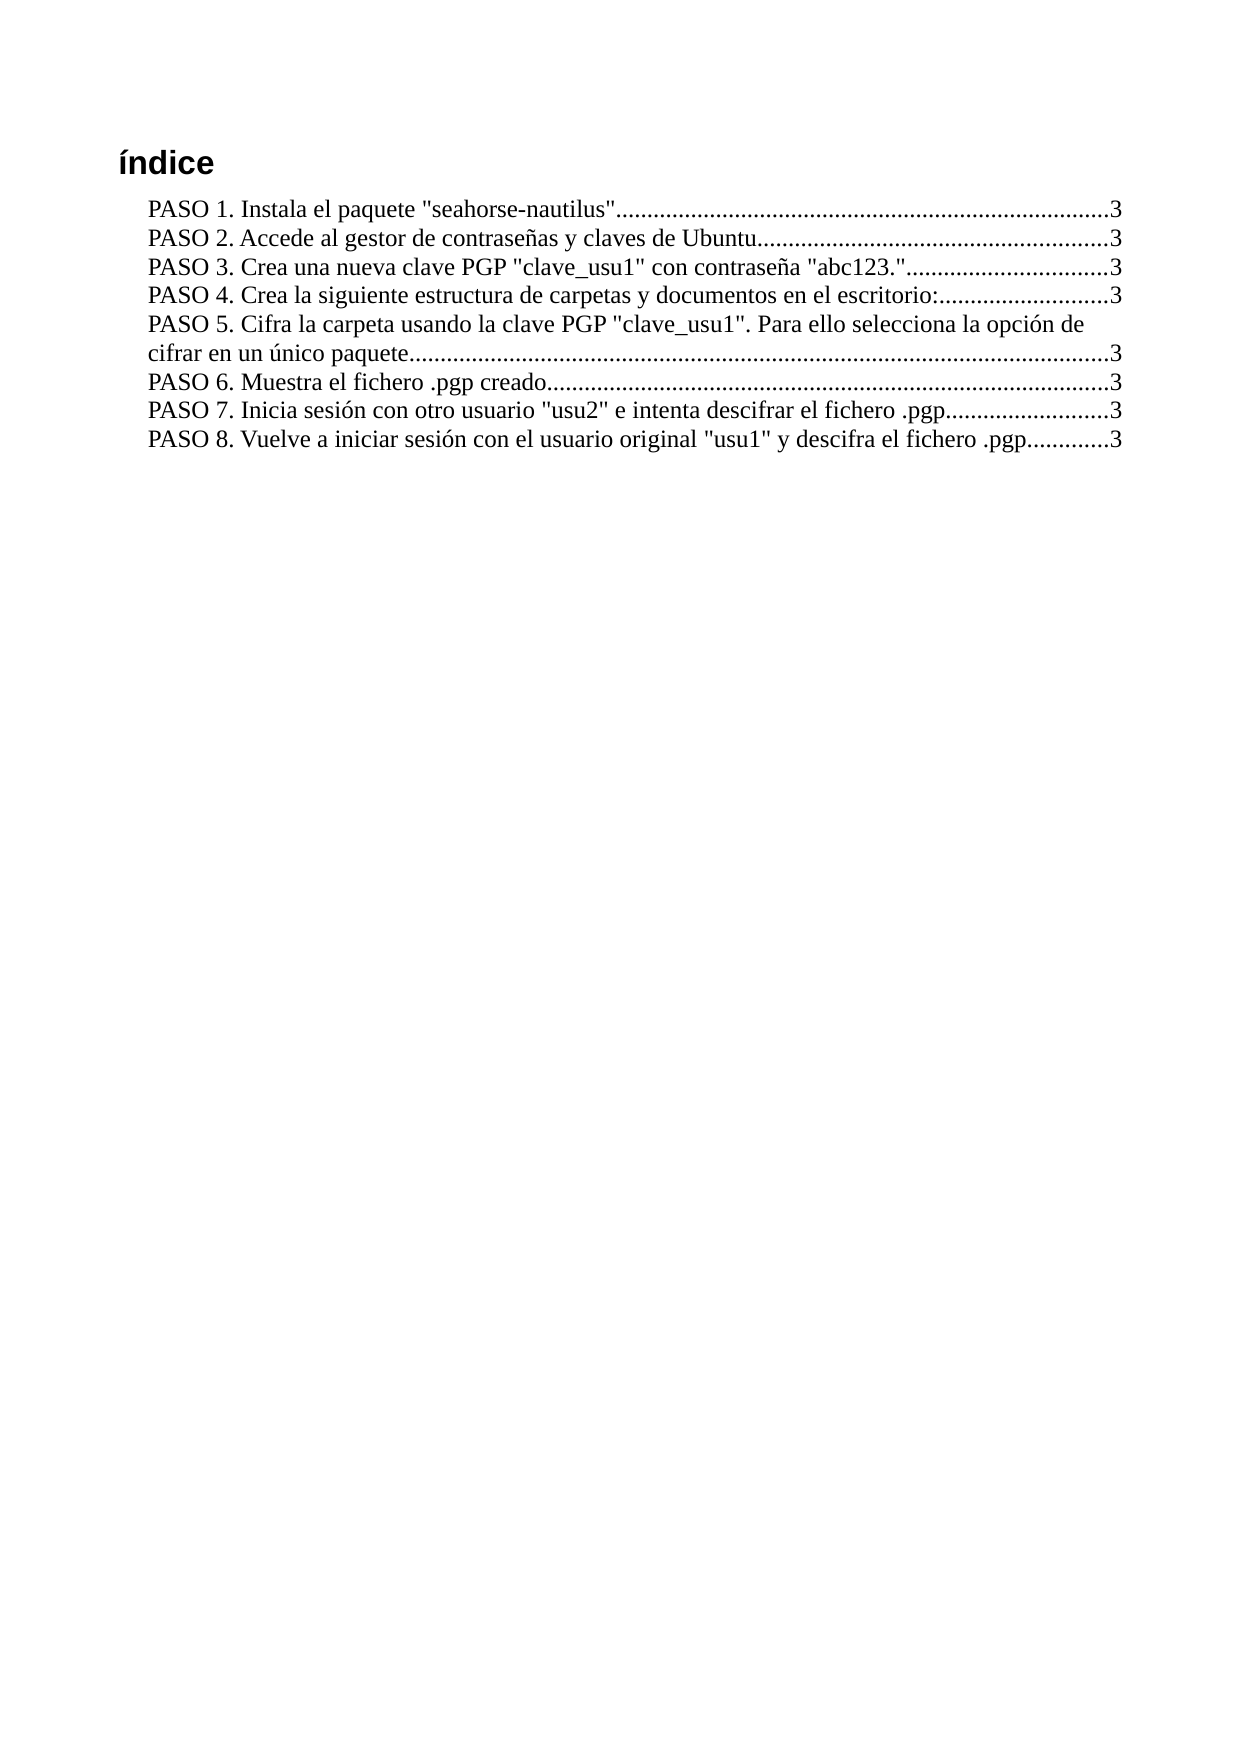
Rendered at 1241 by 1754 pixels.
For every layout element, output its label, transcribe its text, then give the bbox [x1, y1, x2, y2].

text PASO 3. Crea una nueva clave PGP "clave_usu1" con contraseña "abc123." 3 [148, 252, 1122, 280]
text PASO 1. Instala el paquete "seahorse-nautilus". 3 [148, 194, 1122, 223]
subtitle índice [118, 143, 1122, 182]
text PASO 8. Vuelve a iniciar sesión con el usuario original "usu1" y descifra el fichero .pgp. 3 [148, 424, 1122, 453]
text PASO 7. Inicia sesión con otro usuario "usu2" e intenta descifrar el fichero .pgp. 3 [148, 395, 1122, 424]
text PASO 4. Crea la siguiente estructura de carpetas y documentos en el escritorio: 3 [148, 280, 1122, 309]
text PASO 6. Muestra el fichero .pgp creado. 3 [148, 367, 1122, 395]
text PASO 5. Cifra la carpeta usando la clave PGP "clave_usu1". Para ello selecciona la opción de cifrar en un único paquete. 3 [148, 309, 1122, 367]
text PASO 2. Accede al gestor de contraseñas y claves de Ubuntu. 3 [148, 223, 1122, 252]
